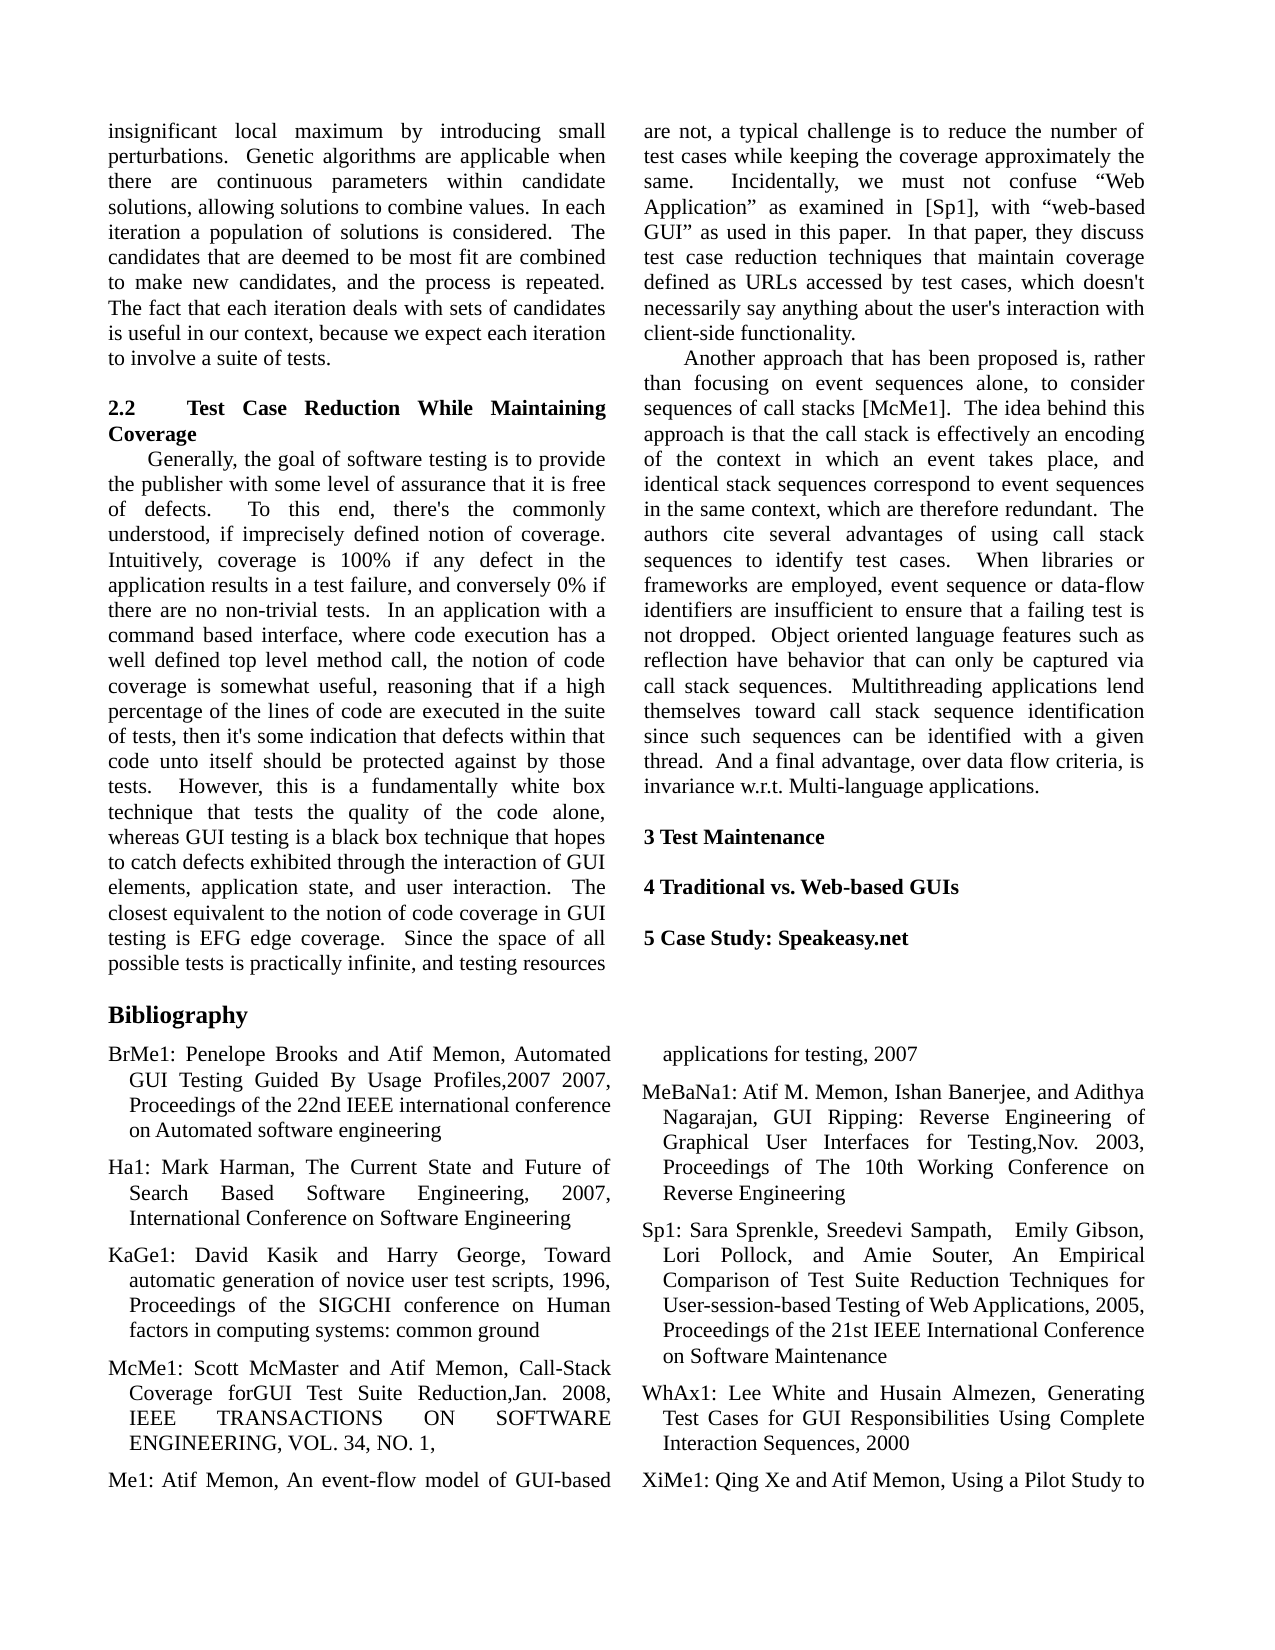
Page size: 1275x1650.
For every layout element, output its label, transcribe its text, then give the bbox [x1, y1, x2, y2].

text MeBaNa1: Atif M. Memon, Ishan Banerjee, and Adithya Nagarajan, GUI Ripping: Reverse Engineering of Graphical User Interfaces for Testing,Nov. 2003, Proceedings of The 10th Working Conference on Reverse Engineering [642, 1079, 1145, 1205]
text 5 Case Study: Speakeasy.net [644, 925, 1145, 950]
text McMe1: Scott McMaster and Atif Memon, Call-Stack Coverage forGUI Test Suite Reduction,Jan. 2008, IEEE TRANSACTIONS ON SOFTWARE ENGINEERING, VOL. 34, NO. 1, [108, 1355, 612, 1456]
text are not, a typical challenge is to reduce the number of test cases while keeping the coverage approximately the same. Incidentally, we must not confuse “Web Application” as examined in [Sp1], with “web-based GUI” as used in this paper. In that paper, they discuss test case reduction techniques that maintain coverage defined as URLs accessed by test cases, which doesn't necessarily say anything about the user's interaction with client-side functionality. [644, 118, 1145, 345]
text Me1: Atif Memon, An event-flow model of GUI-based [108, 1467, 612, 1493]
text KaGe1: David Kasik and Harry George, Toward automatic generation of novice user test scripts, 1996, Proceedings of the SIGCHI conference on Human factors in computing systems: common ground [108, 1242, 612, 1343]
text BrMe1: Penelope Brooks and Atif Memon, Automated GUI Testing Guided By Usage Profiles,2007 2007, Proceedings of the 22nd IEEE international conference on Automated software engineering [108, 1041, 612, 1142]
text applications for testing, 2007 [642, 1041, 1145, 1067]
text 2.2 Test Case Reduction While Maintaining Coverage [108, 395, 606, 446]
text 4 Traditional vs. Web-based GUIs [644, 874, 1145, 899]
text Ha1: Mark Harman, The Current State and Future of Search Based Software Engineering, 2007, International Conference on Software Engineering [108, 1154, 612, 1230]
text Generally, the goal of software testing is to provide the publisher with some level of assurance that it is free of defects. To this end, there's the commonly understood, if imprecisely defined notion of coverage. Intuitively, coverage is 100% if any defect in the application results in a test failure, and conversely 0% if there are no non-trivial tests. In an application with a command based interface, where code execution has a well defined top level method call, the notion of code coverage is somewhat useful, reasoning that if a high percentage of the lines of code are executed in the suite of tests, then it's some indication that defects within that code unto itself should be protected against by those tests. However, this is a fundamentally white box technique that tests the quality of the code alone, whereas GUI testing is a black box technique that hopes to catch defects exhibited through the interaction of GUI elements, application state, and user interaction. The closest equivalent to the notion of code coverage in GUI testing is EFG edge coverage. Since the space of all possible tests is practically infinite, and testing resources [108, 446, 606, 975]
text WhAx1: Lee White and Husain Almezen, Generating Test Cases for GUI Responsibilities Using Complete Interaction Sequences, 2000 [642, 1380, 1145, 1456]
text insignificant local maximum by introducing small perturbations. Genetic algorithms are applicable when there are continuous parameters within candidate solutions, allowing solutions to combine values. In each iteration a population of solutions is considered. The candidates that are deemed to be most fit are combined to make new candidates, and the process is repeated. The fact that each iteration deals with sets of candidates is useful in our context, because we expect each iteration to involve a suite of tests. [108, 118, 606, 370]
text Sp1: Sara Sprenkle, Sreedevi Sampath, Emily Gibson, Lori Pollock, and Amie Souter, An Empirical Comparison of Test Suite Reduction Techniques for User-session-based Testing of Web Applications, 2005, Proceedings of the 21st IEEE International Conference on Software Maintenance [642, 1217, 1145, 1368]
text Another approach that has been proposed is, rather than focusing on event sequences alone, to consider sequences of call stacks [McMe1]. The idea behind this approach is that the call stack is effectively an encoding of the context in which an event takes place, and identical stack sequences correspond to event sequences in the same context, which are therefore redundant. The authors cite several advantages of using call stack sequences to identify test cases. When libraries or frameworks are employed, event sequence or data-flow identifiers are insufficient to ensure that a failing test is not dropped. Object oriented language features such as reflection have behavior that can only be captured via call stack sequences. Multithreading applications lend themselves toward call stack sequence identification since such sequences can be identified with a given thread. And a final advantage, over data flow criteria, is invariance w.r.t. Multi-language applications. [644, 345, 1145, 799]
text XiMe1: Qing Xe and Atif Memon, Using a Pilot Study to [642, 1467, 1145, 1493]
subtitle Bibliography [108, 1000, 1145, 1029]
text 3 Test Maintenance [644, 824, 1145, 849]
